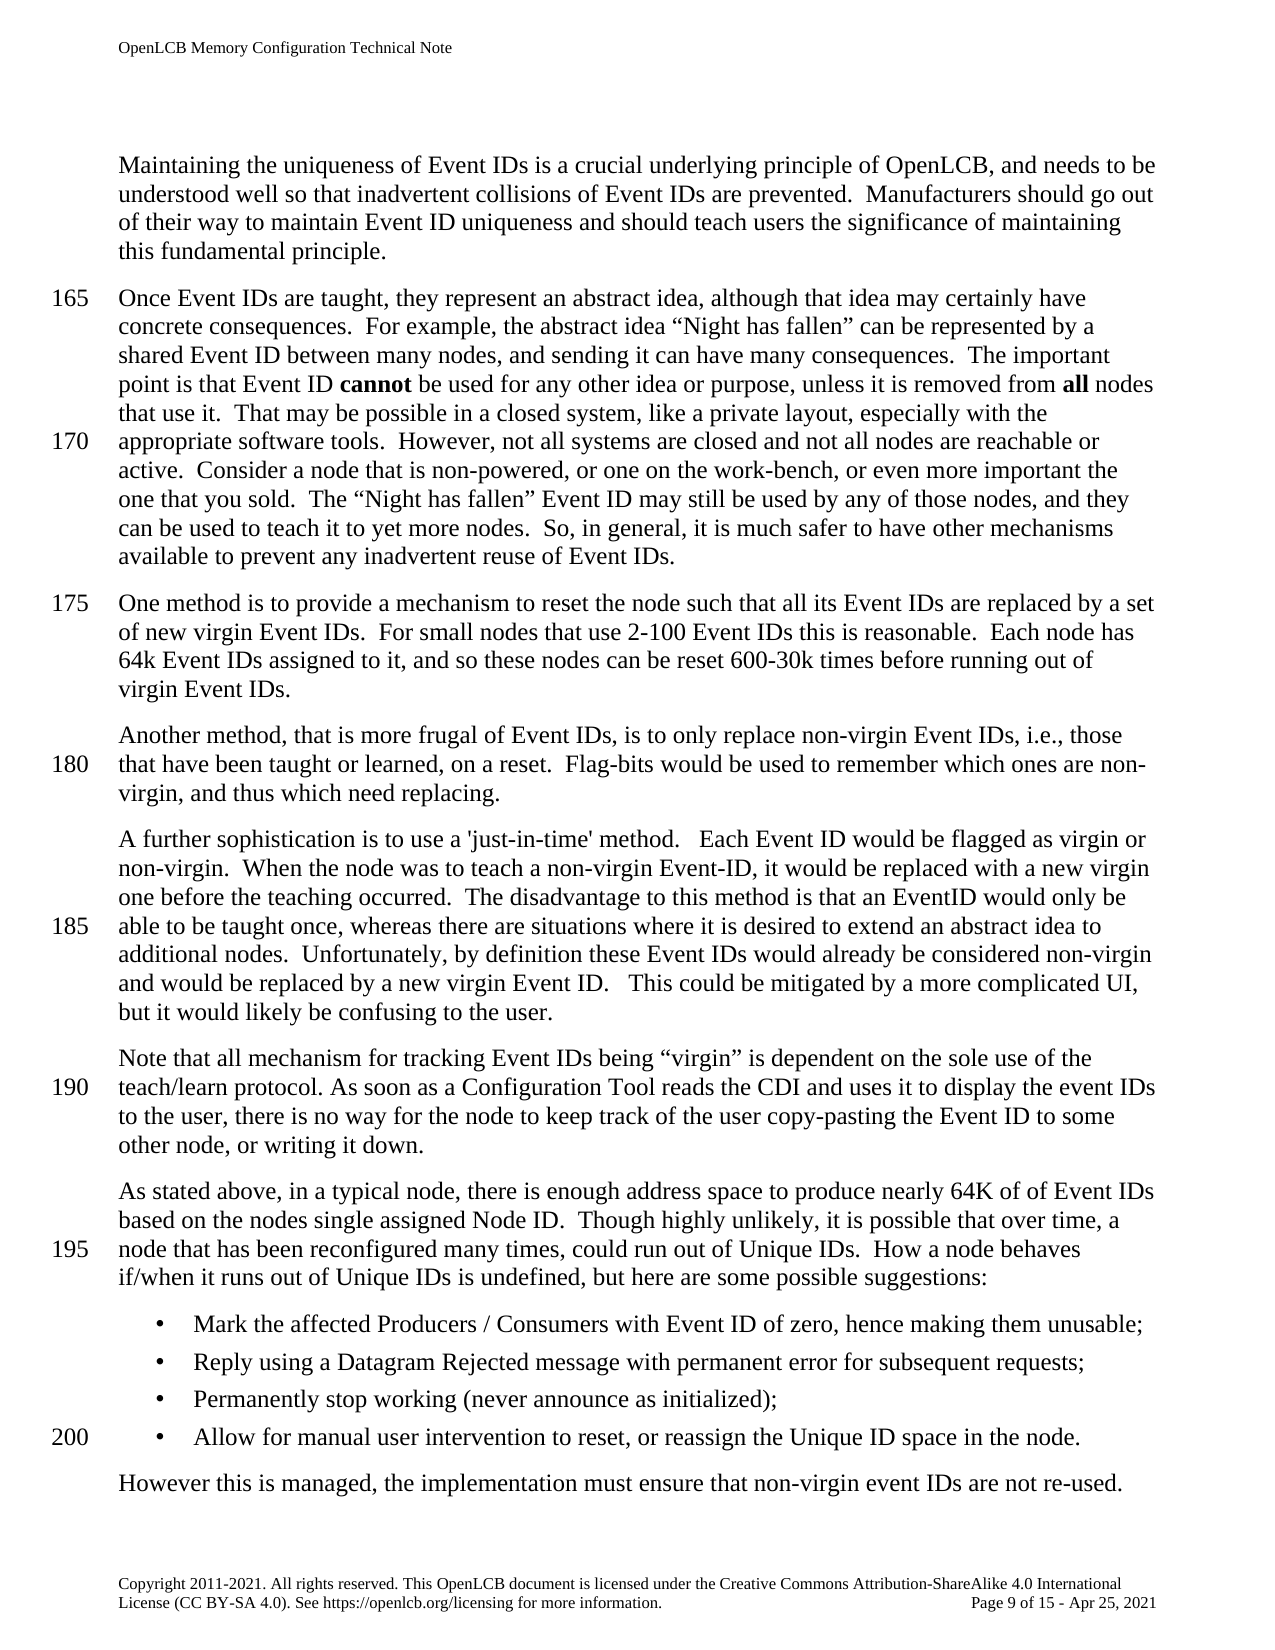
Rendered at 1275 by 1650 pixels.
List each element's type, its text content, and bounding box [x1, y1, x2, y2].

text However this is managed, the implementation must ensure that non-virgin event IDs are not re-used. [118, 1468, 1157, 1497]
text One method is to provide a mechanism to reset the node such that all its Event IDs are replaced by a set of new virgin Event IDs. For small nodes that use 2-100 Event IDs this is reasonable. Each node has 64k Event IDs assigned to it, and so these nodes can be reset 600-30k times before running out of virgin Event IDs. [118, 588, 1157, 703]
list Mark the affected Producers / Consumers with Event ID of zero, hence making them unusable; [156, 1309, 1157, 1338]
text Another method, that is more frugal of Event IDs, is to only replace non-virgin Event IDs, i.e., those that have been taught or learned, on a reset. Flag-bits would be used to remember which ones are non-virgin, and thus which need replacing. [118, 721, 1157, 807]
text Maintaining the uniqueness of Event IDs is a crucial underlying principle of OpenLCB, and needs to be understood well so that inadvertent collisions of Event IDs are prevented. Manufacturers should go out of their way to maintain Event ID uniqueness and should teach users the significance of maintaining this fundamental principle. [118, 150, 1157, 265]
list Permanently stop working (never announce as initialized); [156, 1384, 1157, 1413]
text As stated above, in a typical node, there is enough address space to produce nearly 64K of of Event IDs based on the nodes single assigned Node ID. Though highly unlikely, it is possible that over time, a node that has been reconfigured many times, could run out of Unique IDs. How a node behaves if/when it runs out of Unique IDs is undefined, but here are some possible suggestions: [118, 1176, 1157, 1291]
text Once Event IDs are taught, they represent an abstract idea, although that idea may certainly have concrete consequences. For example, the abstract idea “Night has fallen” can be represented by a shared Event ID between many nodes, and sending it can have many consequences. The important point is that Event ID cannot be used for any other idea or purpose, unless it is removed from all nodes that use it. That may be possible in a closed system, like a private layout, especially with the appropriate software tools. However, not all systems are closed and not all nodes are reachable or active. Consider a node that is non-powered, or one on the work-bench, or even more important the one that you sold. The “Night has fallen” Event ID may still be used by any of those nodes, and they can be used to teach it to yet more nodes. So, in general, it is much safer to have other mechanisms available to prevent any inadvertent reuse of Event IDs. [118, 283, 1157, 570]
text A further sophistication is to use a 'just-in-time' method. Each Event ID would be flagged as virgin or non-virgin. When the node was to teach a non-virgin Event-ID, it would be replaced with a new virgin one before the teaching occurred. The disadvantage to this method is that an EventID would only be able to be taught once, whereas there are situations where it is desired to extend an abstract idea to additional nodes. Unfortunately, by definition these Event IDs would already be considered non-virgin and would be replaced by a new virgin Event ID. This could be mitigated by a more complicated UI, but it would likely be confusing to the user. [118, 824, 1157, 1026]
text Note that all mechanism for tracking Event IDs being “virgin” is dependent on the sole use of the teach/learn protocol. As soon as a Configuration Tool reads the CDI and uses it to display the event IDs to the user, there is no way for the node to keep track of the user copy-pasting the Event ID to some other node, or writing it down. [118, 1043, 1157, 1158]
list Reply using a Datagram Rejected message with permanent error for subsequent requests; [156, 1347, 1157, 1375]
list Allow for manual user intervention to reset, or reassign the Unique ID space in the node. [156, 1422, 1157, 1451]
